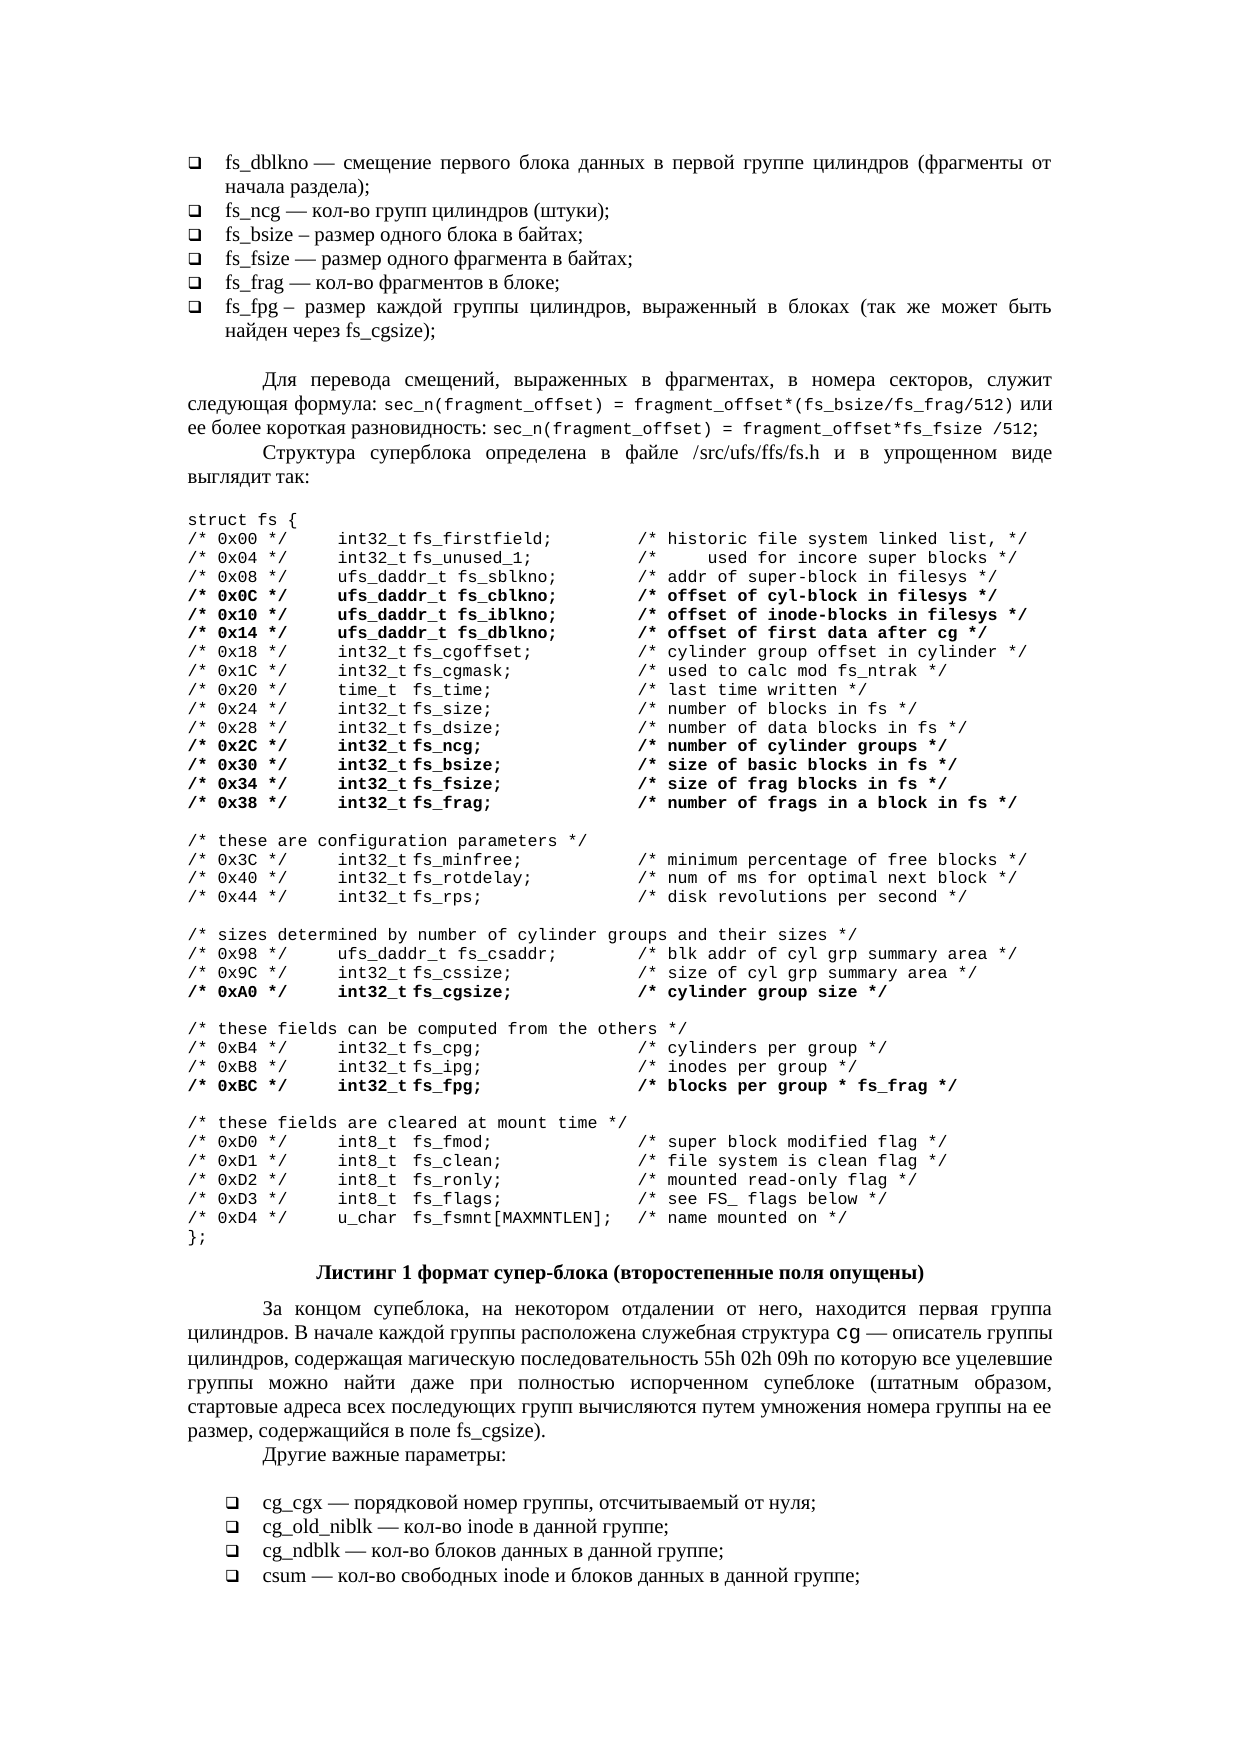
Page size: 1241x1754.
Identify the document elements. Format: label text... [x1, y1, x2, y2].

list csum — кол-во свободных inode и блоков данных в данной группе; [225, 1562, 1053, 1587]
text /* 0x14 */ ufs_daddr_t fs_dblkno; /* offset of first data after cg */ [187, 625, 1053, 644]
list cg_ndblk — кол-во блоков данных в данной группе; [225, 1538, 1053, 1562]
list fs_ncg — кол-во групп цилиндров (штуки); [187, 198, 1053, 222]
text /* 0x30 */ int32_t fs_bsize; /* size of basic blocks in fs */ [187, 757, 1053, 776]
list cg_cgx — порядковой номер группы, отсчитываемый от нуля; [225, 1490, 1053, 1514]
text /* 0xA0 */ int32_t fs_cgsize; /* cylinder group size */ [187, 983, 1053, 1002]
list cg_old_niblk — кол-во inode в данной группе; [225, 1514, 1053, 1538]
text /* 0x04 */ int32_t fs_unused_1; /* used for incore super blocks */ [187, 549, 1053, 568]
text /* 0x1C */ int32_t fs_cgmask; /* used to calc mod fs_ntrak */ [187, 663, 1053, 681]
list fs_fpg – размер каждой группы цилиндров, выраженный в блоках (так же может быть найден через fs_cgsize); [187, 294, 1053, 342]
text /* 0x18 */ int32_t fs_cgoffset; /* cylinder group offset in cylinder */ [187, 644, 1053, 663]
text /* 0x0C */ ufs_daddr_t fs_cblkno; /* offset of cyl-block in filesys */ [187, 587, 1053, 606]
text /* these fields can be computed from the others */ [187, 1021, 1053, 1040]
text struct fs { [187, 512, 1053, 531]
list fs_fsize — размер одного фрагмента в байтах; [187, 246, 1053, 270]
text }; [187, 1228, 1053, 1247]
text /* 0x9C */ int32_t fs_cssize; /* size of cyl grp summary area */ [187, 964, 1053, 983]
text /* 0x38 */ int32_t fs_frag; /* number of frags in a block in fs */ [187, 794, 1053, 813]
text /* 0xB8 */ int32_t fs_ipg; /* inodes per group */ [187, 1058, 1053, 1077]
text За концом супеблока, на некотором отдалении от него, находится первая группа цилиндров. В начале каждой группы расположена служебная структура cg — описатель группы цилиндров, содержащая магическую последовательность 55h 02h 09h по которую все уцелевшие группы можно найти даже при полностью испорченном супеблоке (штатным образом, стартовые адреса всех последующих групп вычисляются путем умножения номера группы на ее размер, содержащийся в поле fs_cgsize). [187, 1296, 1053, 1442]
text /* 0x2C */ int32_t fs_ncg; /* number of cylinder groups */ [187, 738, 1053, 757]
text Для перевода смещений, выраженных в фрагментах, в номера секторов, служит следующая формула: sec_n(fragment_offset) = fragment_offset*(fs_bsize/fs_frag/512) или ее более короткая разновидность: sec_n(fragment_offset) = fragment_offset*fs_fsize /512; [187, 367, 1053, 439]
text Другие важные параметры: [187, 1442, 1053, 1466]
list fs_frag — кол-во фрагментов в блоке; [187, 270, 1053, 294]
text /* 0xD0 */ int8_t fs_fmod; /* super block modified flag */ [187, 1134, 1053, 1153]
text /* 0x20 */ time_t fs_time; /* last time written */ [187, 681, 1053, 700]
text Листинг 1 формат супер-блока (второстепенные поля опущены) [187, 1259, 1053, 1284]
text /* 0x34 */ int32_t fs_fsize; /* size of frag blocks in fs */ [187, 776, 1053, 794]
text /* 0x10 */ ufs_daddr_t fs_iblkno; /* offset of inode-blocks in filesys */ [187, 606, 1053, 625]
text /* 0xD1 */ int8_t fs_clean; /* file system is clean flag */ [187, 1153, 1053, 1172]
list fs_bsize – размер одного блока в байтах; [187, 222, 1053, 246]
text /* 0xD3 */ int8_t fs_flags; /* see FS_ flags below */ [187, 1191, 1053, 1209]
text /* 0x28 */ int32_t fs_dsize; /* number of data blocks in fs */ [187, 719, 1053, 738]
text /* 0x44 */ int32_t fs_rps; /* disk revolutions per second */ [187, 889, 1053, 908]
text /* 0x08 */ ufs_daddr_t fs_sblkno; /* addr of super-block in filesys */ [187, 568, 1053, 587]
text /* 0x40 */ int32_t fs_rotdelay; /* num of ms for optimal next block */ [187, 870, 1053, 889]
list fs_dblkno — смещение первого блока данных в первой группе цилиндров (фрагменты от начала раздела); [187, 150, 1053, 198]
text /* 0x24 */ int32_t fs_size; /* number of blocks in fs */ [187, 700, 1053, 719]
text /* 0x98 */ ufs_daddr_t fs_csaddr; /* blk addr of cyl grp summary area */ [187, 945, 1053, 964]
text /* 0xD2 */ int8_t fs_ronly; /* mounted read-only flag */ [187, 1172, 1053, 1191]
text /* 0xBC */ int32_t fs_fpg; /* blocks per group * fs_frag */ [187, 1077, 1053, 1096]
text /* 0x00 */ int32_t fs_firstfield; /* historic file system linked list, */ [187, 531, 1053, 549]
text /* 0xB4 */ int32_t fs_cpg; /* cylinders per group */ [187, 1040, 1053, 1058]
text /* these are configuration parameters */ [187, 832, 1053, 851]
text /* sizes determined by number of cylinder groups and their sizes */ [187, 927, 1053, 945]
text /* 0x3С */ int32_t fs_minfree; /* minimum percentage of free blocks */ [187, 851, 1053, 870]
text /* 0xD4 */ u_char fs_fsmnt[MAXMNTLEN]; /* name mounted on */ [187, 1209, 1053, 1228]
text Структура суперблока определена в файле /src/ufs/ffs/fs.h и в упрощенном виде выглядит так: [187, 439, 1053, 488]
text /* these fields are cleared at mount time */ [187, 1115, 1053, 1134]
